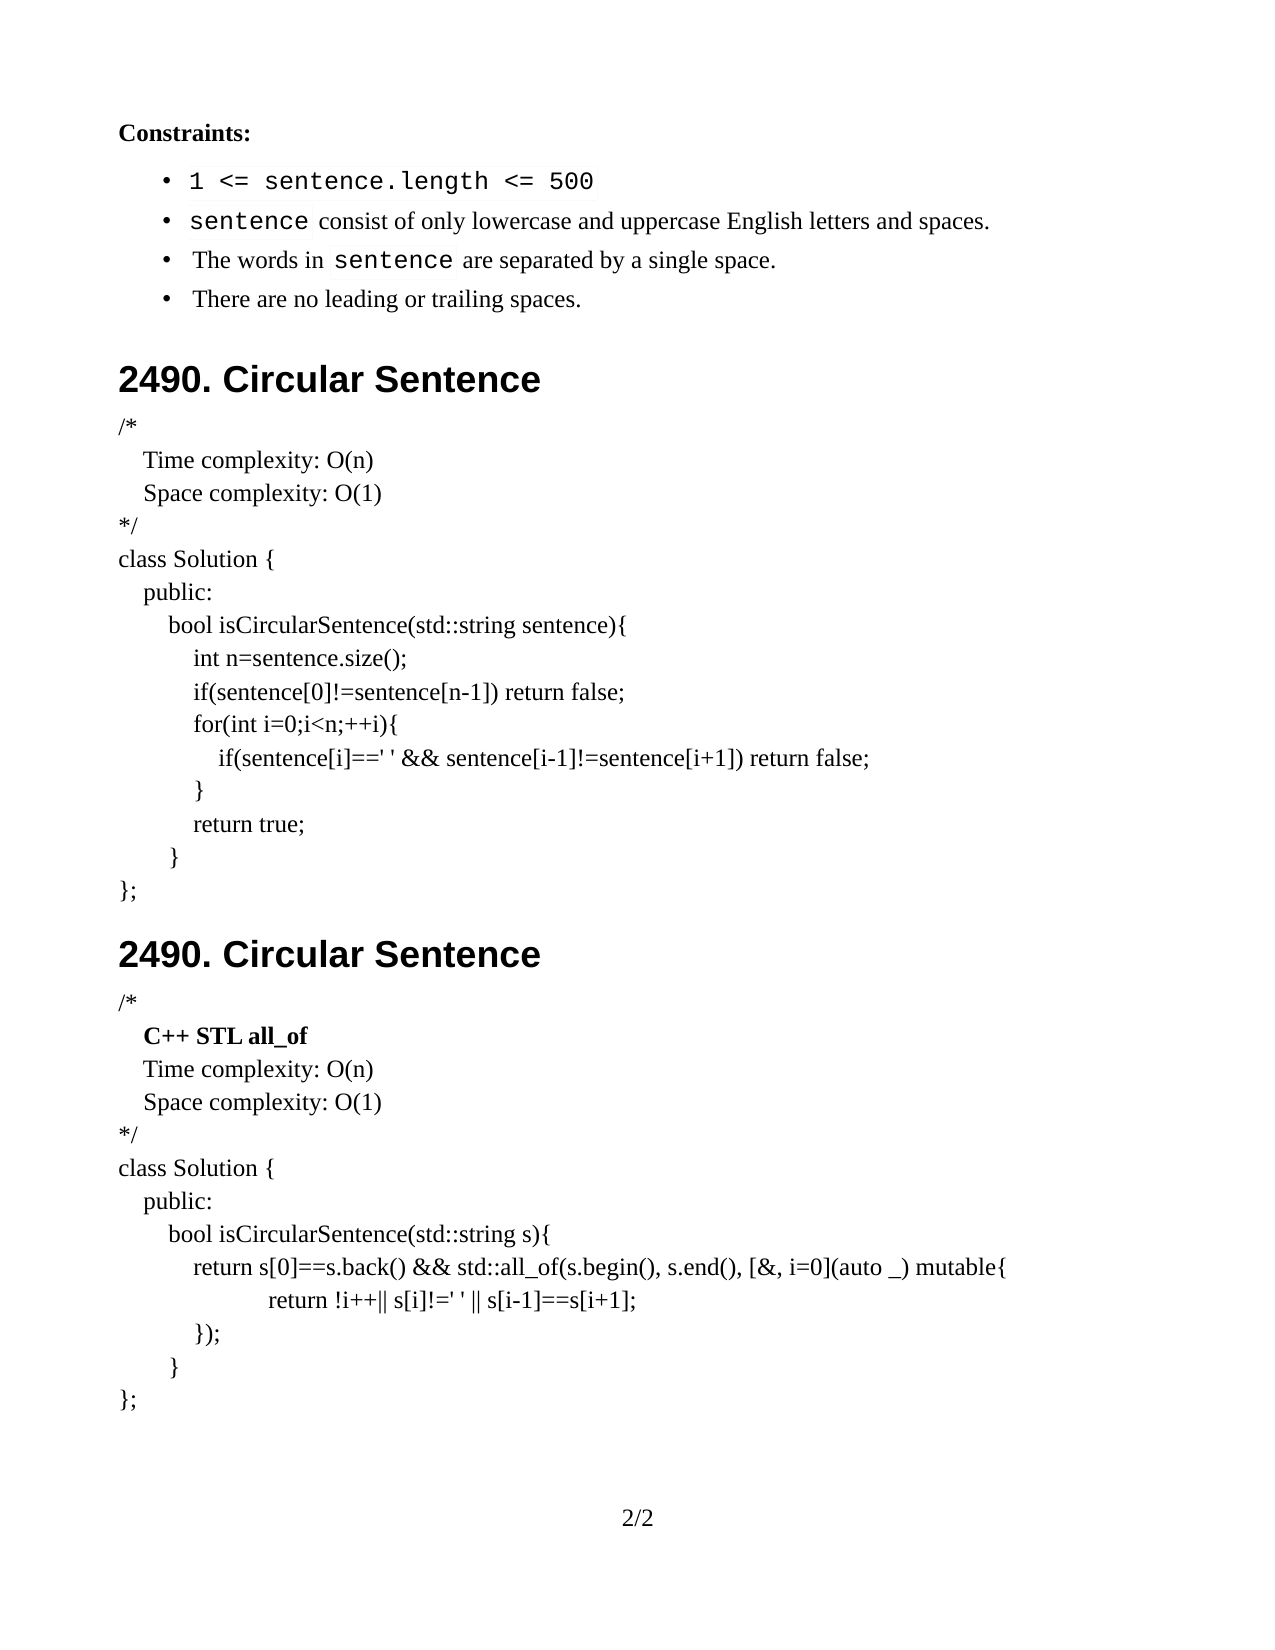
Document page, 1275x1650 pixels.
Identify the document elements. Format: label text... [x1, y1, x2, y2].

text /* [118, 988, 1157, 1017]
text public: [118, 1186, 1157, 1215]
list sentence [331, 246, 456, 279]
text public: [118, 577, 1157, 606]
list The words in [162, 245, 330, 279]
text if(sentence[i]==' ' && sentence[i-1]!=sentence[i+1]) return false; [118, 743, 1157, 771]
subtitle 2490. Circular Sentence [118, 933, 1157, 976]
text } [118, 842, 1157, 870]
text Constraints: [118, 118, 1157, 147]
text for(int i=0;i<n;++i){ [118, 709, 1157, 738]
list [598, 166, 1157, 200]
text /* [118, 412, 1157, 441]
text } [118, 776, 1157, 804]
text } [118, 1352, 1157, 1380]
list There are no leading or trailing spaces. [162, 284, 1157, 313]
text bool isCircularSentence(std::string s){ [118, 1219, 1157, 1248]
text bool isCircularSentence(std::string sentence){ [118, 611, 1157, 639]
list sentence consist of only lowercase and uppercase English letters and spaces. [313, 205, 1157, 239]
text return s[0]==s.back() && std::all_of(s.begin(), s.end(), [&, i=0](auto _) mutable{ [118, 1252, 1157, 1281]
text C++ STL all_of [118, 1021, 1157, 1050]
text return true; [118, 809, 1157, 837]
text */ [118, 1120, 1157, 1149]
text Space complexity: O(1) [118, 1087, 1157, 1116]
text Time complexity: O(n) [118, 1054, 1157, 1083]
text class Solution { [118, 544, 1157, 573]
list are separated by a single space. [457, 245, 1157, 279]
text return !i++|| s[i]!=' ' || s[i-1]==s[i+1]; [118, 1286, 1157, 1314]
text */ [118, 511, 1157, 540]
text if(sentence[0]!=sentence[n-1]) return false; [118, 677, 1157, 705]
list 1 <= sentence.length <= 500 [162, 166, 597, 200]
text Space complexity: O(1) [118, 478, 1157, 507]
text }); [118, 1318, 1157, 1347]
subtitle 2490. Circular Sentence [118, 357, 1157, 400]
text Time complexity: O(n) [118, 445, 1157, 474]
text class Solution { [118, 1153, 1157, 1182]
text }; [118, 1384, 1157, 1413]
text int n=sentence.size(); [118, 643, 1157, 672]
text }; [118, 875, 1157, 903]
list sentence consist of only lowercase and uppercase English letters and spaces. [162, 205, 312, 239]
